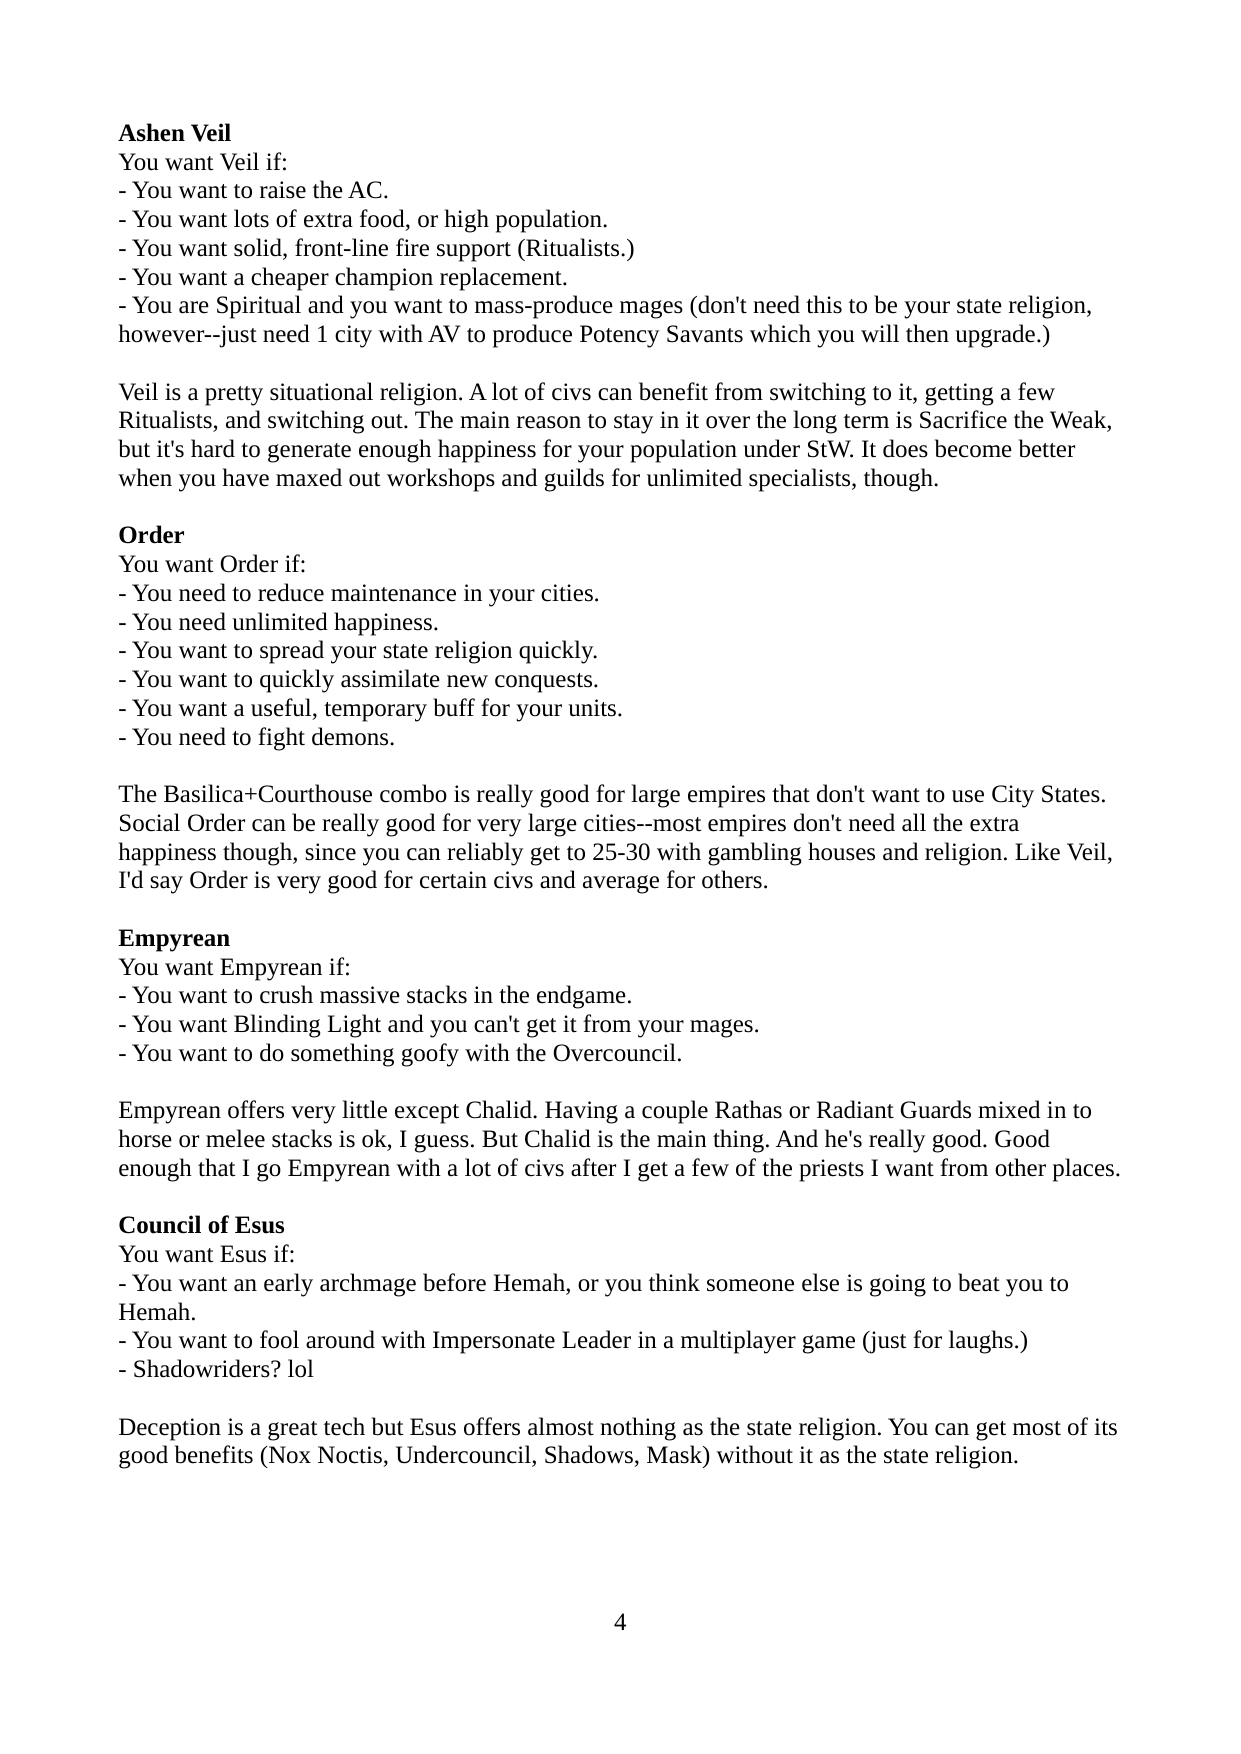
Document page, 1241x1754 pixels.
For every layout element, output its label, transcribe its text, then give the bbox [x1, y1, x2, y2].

text Ashen Veil You want Veil if: - You want to raise the AC. - You want lots of extra food, or high population. - You want solid, front-line fire support (Ritualists.) - You want a cheaper champion replacement. - You are Spiritual and you want to mass-produce mages (don't need this to be your state religion, however--just need 1 city with AV to produce Potency Savants which you will then upgrade.) Veil is a pretty situational religion. A lot of civs can benefit from switching to it, getting a few Ritualists, and switching out. The main reason to stay in it over the long term is Sacrifice the Weak, but it's hard to generate enough happiness for your population under StW. It does become better when you have maxed out workshops and guilds for unlimited specialists, though. Order You want Order if: - You need to reduce maintenance in your cities. - You need unlimited happiness. - You want to spread your state religion quickly. - You want to quickly assimilate new conquests. - You want a useful, temporary buff for your units. - You need to fight demons. The Basilica+Courthouse combo is really good for large empires that don't want to use City States. Social Order can be really good for very large cities--most empires don't need all the extra happiness though, since you can reliably get to 25-30 with gambling houses and religion. Like Veil, I'd say Order is very good for certain civs and average for others. Empyrean You want Empyrean if: - You want to crush massive stacks in the endgame. - You want Blinding Light and you can't get it from your mages. - You want to do something goofy with the Overcouncil. Empyrean offers very little except Chalid. Having a couple Rathas or Radiant Guards mixed in to horse or melee stacks is ok, I guess. But Chalid is the main thing. And he's really good. Good enough that I go Empyrean with a lot of civs after I get a few of the priests I want from other places. [118, 118, 1122, 1182]
text Council of Esus You want Esus if: - You want an early archmage before Hemah, or you think someone else is going to beat you to Hemah. - You want to fool around with Impersonate Leader in a multiplayer game (just for laughs.) - Shadowriders? lol Deception is a great tech but Esus offers almost nothing as the state religion. You can get most of its good benefits (Nox Noctis, Undercouncil, Shadows, Mask) without it as the state religion. [118, 1211, 1122, 1469]
